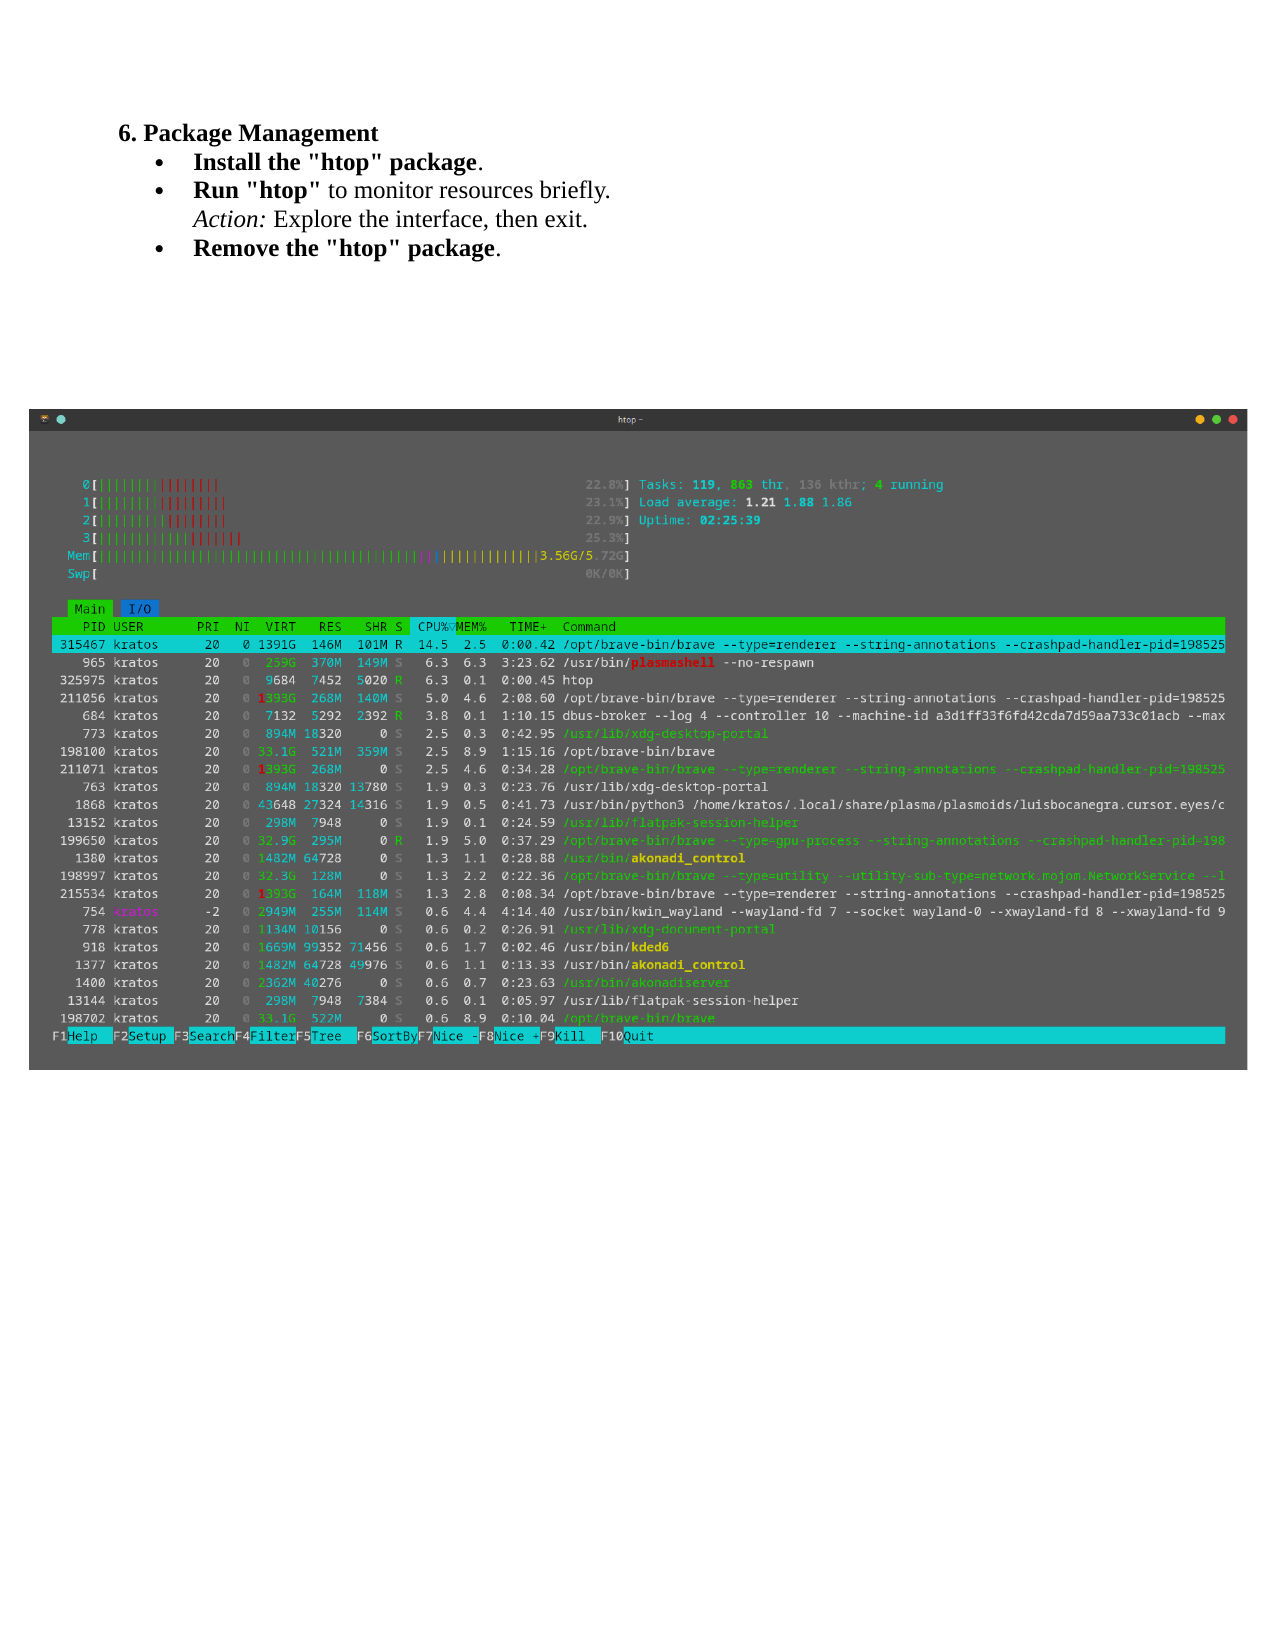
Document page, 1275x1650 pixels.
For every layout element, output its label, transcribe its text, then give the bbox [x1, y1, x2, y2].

text 6. Package Management [118, 118, 1157, 147]
list Remove the "htop" package. [156, 233, 1157, 262]
list Install the "htop" package. [156, 147, 1157, 176]
picture [29, 409, 1248, 1070]
list Run "htop" to monitor resources briefly. Action: Explore the interface, then exit. [156, 176, 1157, 233]
